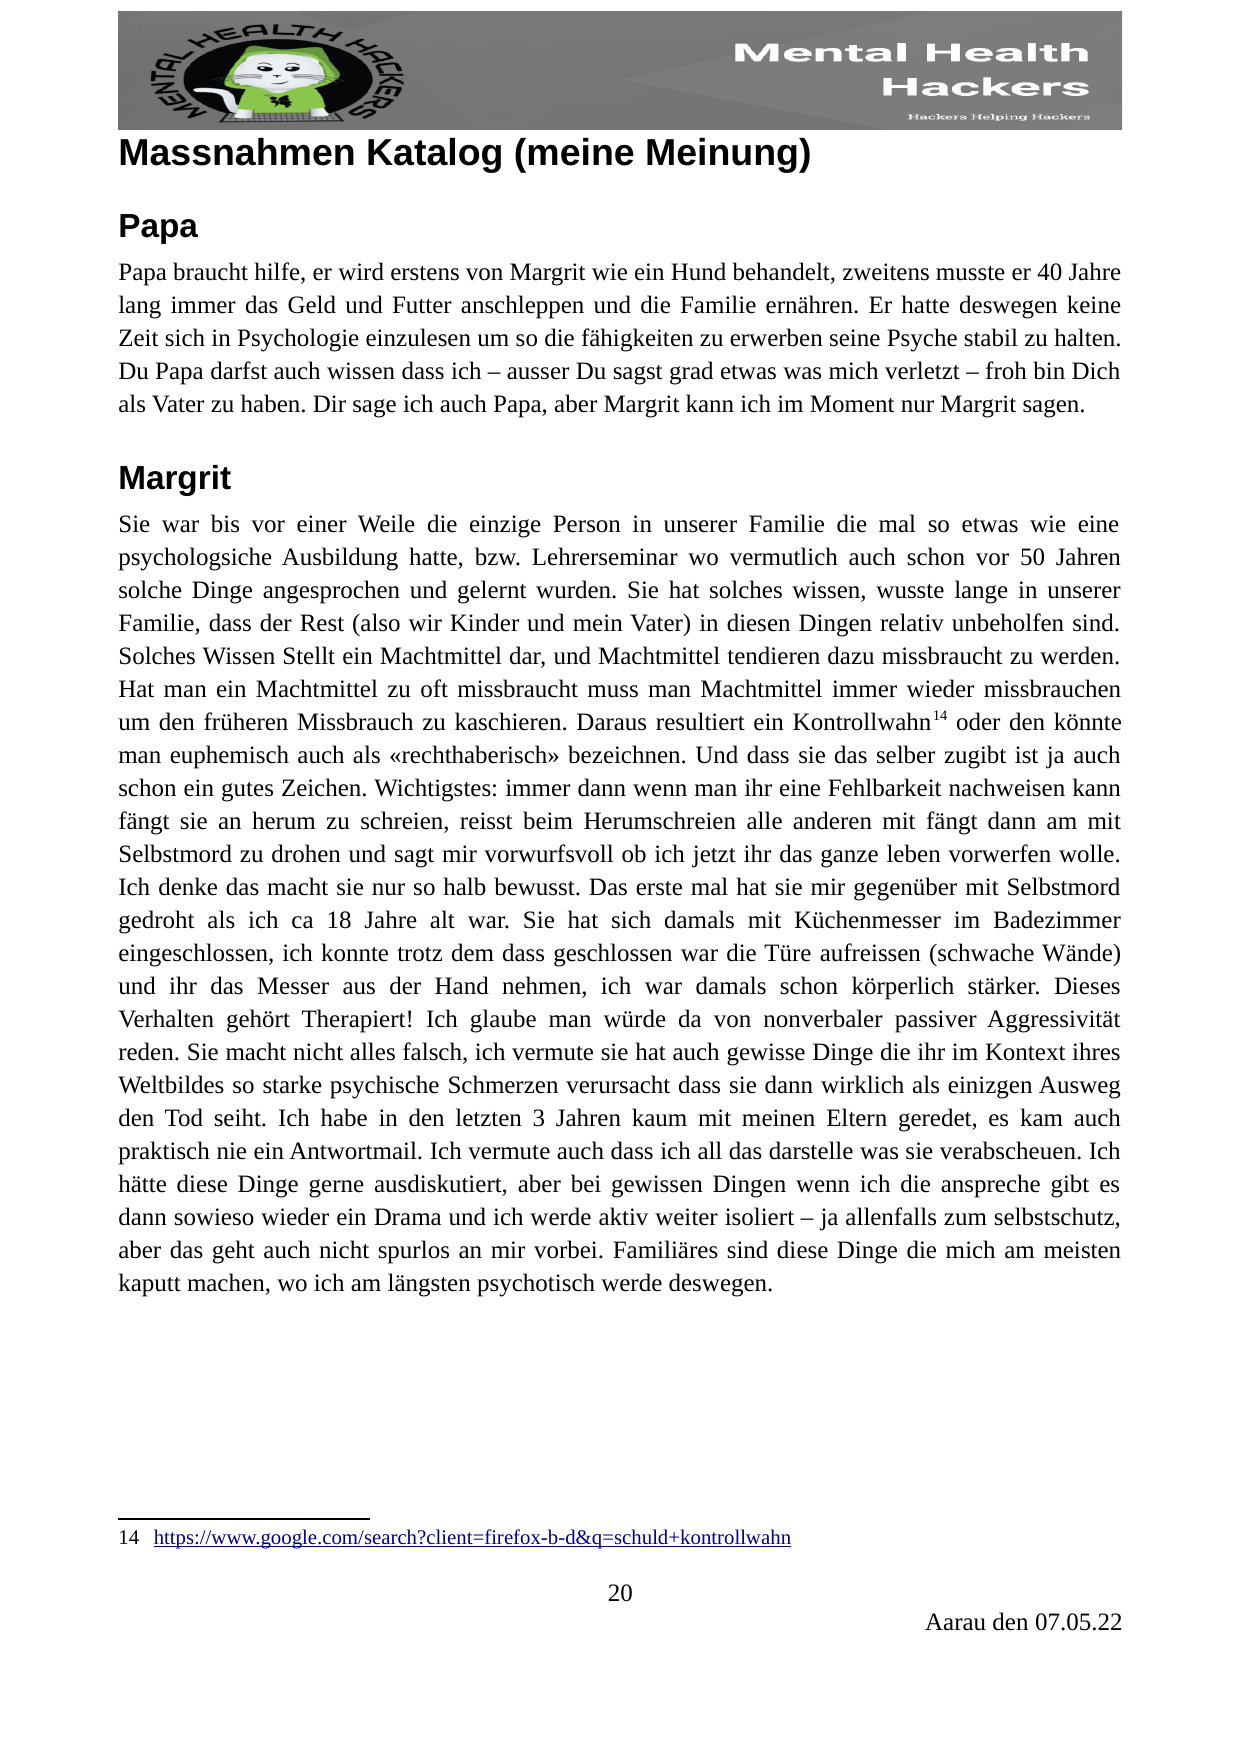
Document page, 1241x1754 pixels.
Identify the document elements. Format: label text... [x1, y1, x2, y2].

picture [118, 11, 1123, 130]
subtitle Margrit [118, 458, 1122, 496]
text Papa braucht hilfe, er wird erstens von Margrit wie ein Hund behandelt, zweitens musste er 40 Jahre lang immer das Geld und Futter anschleppen und die Familie ernähren. Er hatte deswegen keine Zeit sich in Psychologie einzulesen um so die fähigkeiten zu erwerben seine Psyche stabil zu halten. Du Papa darfst auch wissen dass ich – ausser Du sagst grad etwas was mich verletzt – froh bin Dich als Vater zu haben. Dir sage ich auch Papa, aber Margrit kann ich im Moment nur Margrit sagen. [118, 257, 1122, 418]
subtitle Massnahmen Katalog (meine Meinung) [118, 130, 1122, 173]
text Sie war bis vor einer Weile die einzige Person in unserer Familie die mal so etwas wie eine psychologsiche Ausbildung hatte, bzw. Lehrerseminar wo vermutlich auch schon vor 50 Jahren solche Dinge angesprochen und gelernt wurden. Sie hat solches wissen, wusste lange in unserer Familie, dass der Rest (also wir Kinder und mein Vater) in diesen Dingen relativ unbeholfen sind. Solches Wissen Stellt ein Machtmittel dar, und Machtmittel tendieren dazu missbraucht zu werden. Hat man ein Machtmittel zu oft missbraucht muss man Machtmittel immer wieder missbrauchen um den früheren Missbrauch zu kaschieren. Daraus resultiert ein Kontrollwahn oder den könnte man euphemisch auch als «rechthaberisch» bezeichnen. Und dass sie das selber zugibt ist ja auch schon ein gutes Zeichen. Wichtigstes: immer dann wenn man ihr eine Fehlbarkeit nachweisen kann fängt sie an herum zu schreien, reisst beim Herumschreien alle anderen mit fängt dann am mit Selbstmord zu drohen und sagt mir vorwurfsvoll ob ich jetzt ihr das ganze leben vorwerfen wolle. Ich denke das macht sie nur so halb bewusst. Das erste mal hat sie mir gegenüber mit Selbstmord gedroht als ich ca 18 Jahre alt war. Sie hat sich damals mit Küchenmesser im Badezimmer eingeschlossen, ich konnte trotz dem dass geschlossen war die Türe aufreissen (schwache Wände) und ihr das Messer aus der Hand nehmen, ich war damals schon körperlich stärker. Dieses Verhalten gehört Therapiert! Ich glaube man würde da von nonverbaler passiver Aggressivität reden. Sie macht nicht alles falsch, ich vermute sie hat auch gewisse Dinge die ihr im Kontext ihres Weltbildes so starke psychische Schmerzen verursacht dass sie dann wirklich als einizgen Ausweg den Tod seiht. Ich habe in den letzten 3 Jahren kaum mit meinen Eltern geredet, es kam auch praktisch nie ein Antwortmail. Ich vermute auch dass ich all das darstelle was sie verabscheuen. Ich hätte diese Dinge gerne ausdiskutiert, aber bei gewissen Dingen wenn ich die anspreche gibt es dann sowieso wieder ein Drama und ich werde aktiv weiter isoliert – ja allenfalls zum selbstschutz, aber das geht auch nicht spurlos an mir vorbei. Familiäres sind diese Dinge die mich am meisten kaputt machen, wo ich am längsten psychotisch werde deswegen. [118, 509, 1122, 1297]
text https://www.google.com/search?client=firefox-b-d&q=schuld+kontrollwahn [118, 1525, 1122, 1549]
subtitle Papa [118, 206, 1122, 245]
